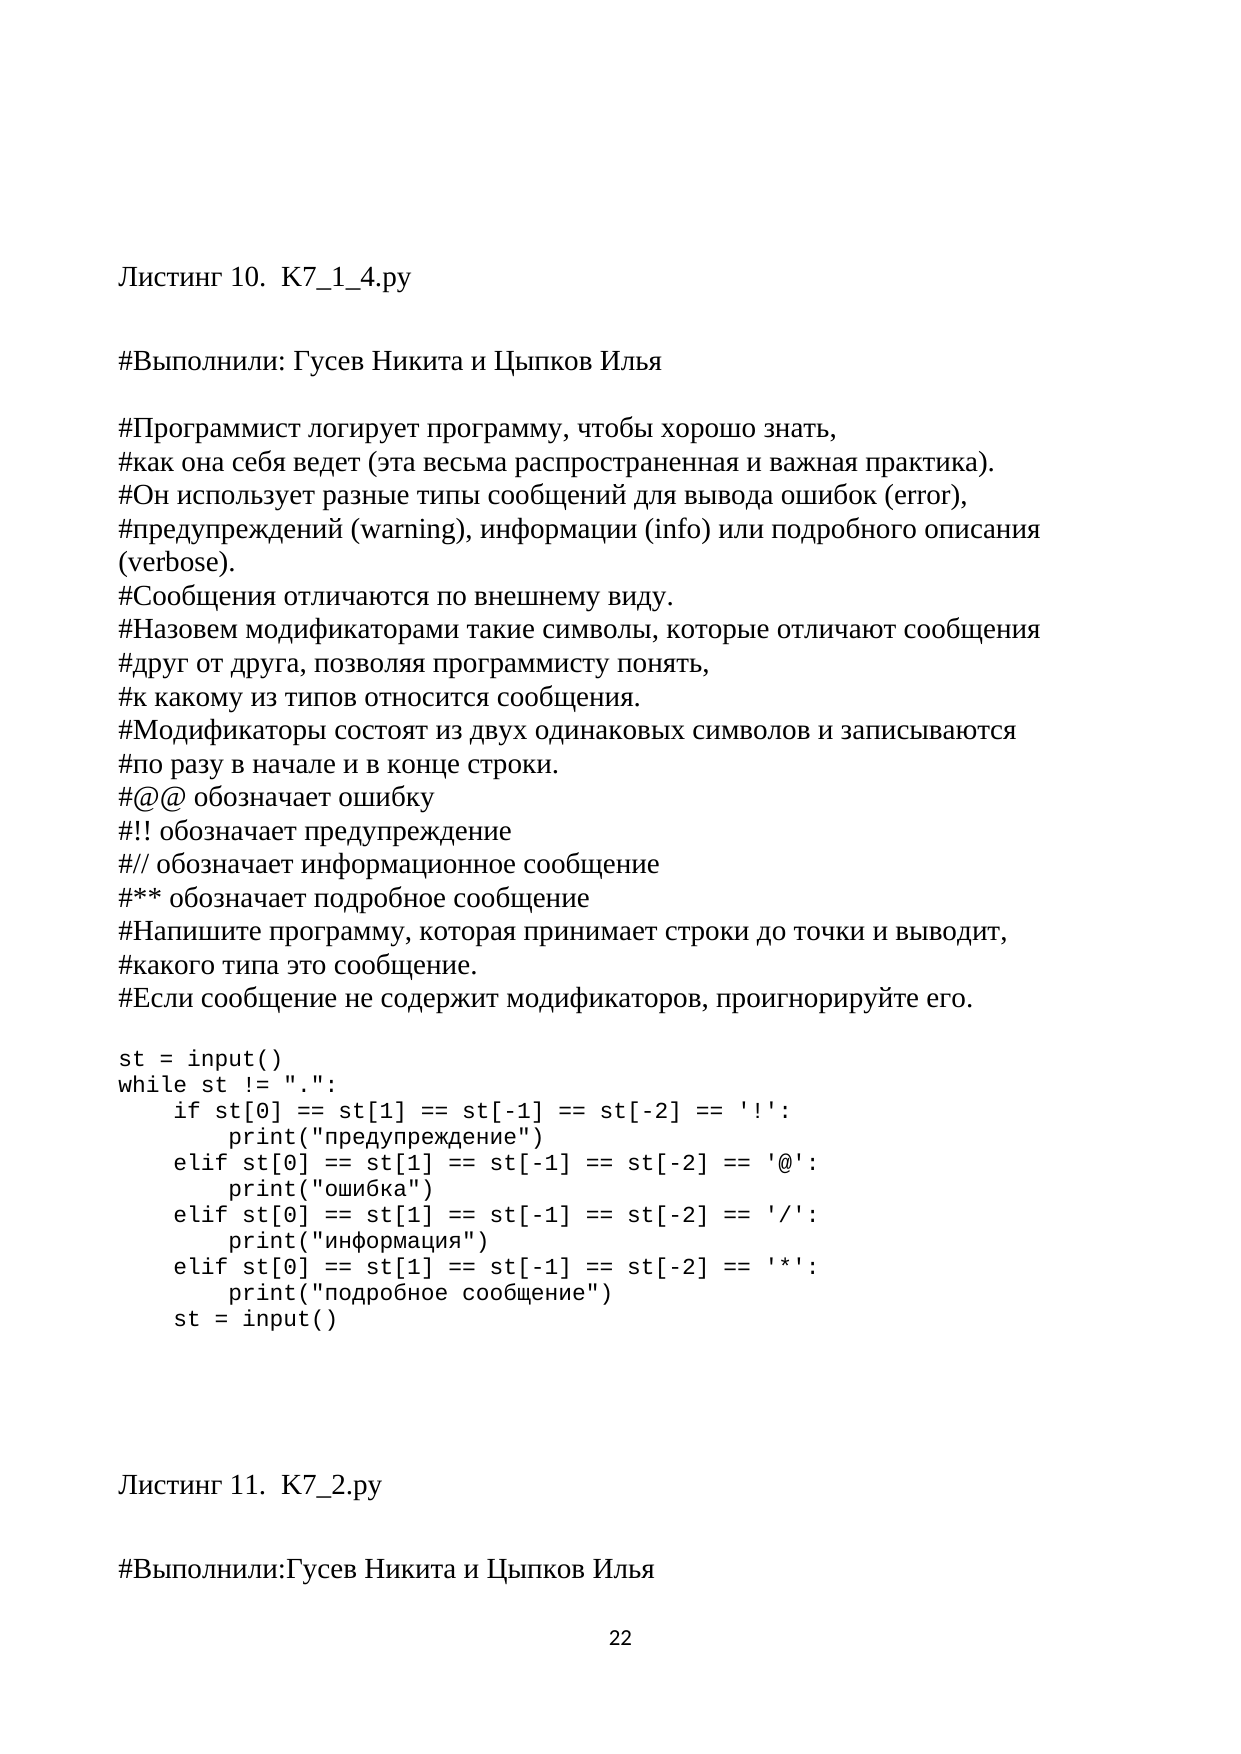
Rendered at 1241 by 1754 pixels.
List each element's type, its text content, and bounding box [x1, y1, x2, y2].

text if st[0] == st[1] == st[-1] == st[-2] == '!': [118, 1099, 1122, 1126]
text Листинг 11. K7_2.py [118, 1467, 1122, 1501]
text #какого типа это сообщение. [118, 947, 1122, 981]
text #Программист логирует программу, чтобы хорошо знать, [118, 410, 1122, 444]
text #по разу в начале и в конце строки. [118, 746, 1122, 779]
text print("ошибка") [118, 1177, 1122, 1203]
text #Модификаторы состоят из двух одинаковых символов и записываются [118, 712, 1122, 746]
text #Если сообщение не содержит модификаторов, проигнорируйте его. [118, 981, 1122, 1014]
text #// обозначает информационное сообщение [118, 846, 1122, 880]
text #** обозначает подробное сообщение [118, 880, 1122, 913]
text #Выполнили:Гусев Никита и Цыпков Илья [118, 1551, 1122, 1584]
text #Выполнили: Гусев Никита и Цыпков Илья [118, 343, 1122, 377]
text while st != ".": [118, 1074, 1122, 1099]
text #Назовем модификаторами такие символы, которые отличают сообщения [118, 612, 1122, 645]
text print("подробное сообщение") [118, 1281, 1122, 1307]
text #предупреждений (warning), информации (info) или подробного описания (verbose). [118, 511, 1122, 578]
text #@@ обозначает ошибку [118, 779, 1122, 813]
text print("информация") [118, 1229, 1122, 1255]
text st = input() [118, 1048, 1122, 1074]
text #как она себя ведет (эта весьма распространенная и важная практика). [118, 444, 1122, 477]
text #Он использует разные типы сообщений для вывода ошибок (error), [118, 477, 1122, 511]
text elif st[0] == st[1] == st[-1] == st[-2] == '*': [118, 1255, 1122, 1281]
text elif st[0] == st[1] == st[-1] == st[-2] == '@': [118, 1151, 1122, 1177]
text st = input() [118, 1307, 1122, 1333]
text #Сообщения отличаются по внешнему виду. [118, 578, 1122, 612]
text print("предупреждение") [118, 1126, 1122, 1151]
text #Напишите программу, которая принимает строки до точки и выводит, [118, 913, 1122, 947]
text #к какому из типов относится сообщения. [118, 679, 1122, 712]
text #друг от друга, позволяя программисту понять, [118, 645, 1122, 679]
text elif st[0] == st[1] == st[-1] == st[-2] == '/': [118, 1203, 1122, 1229]
text Листинг 10. K7_1_4.py [118, 259, 1122, 293]
text #!! обозначает предупреждение [118, 813, 1122, 846]
